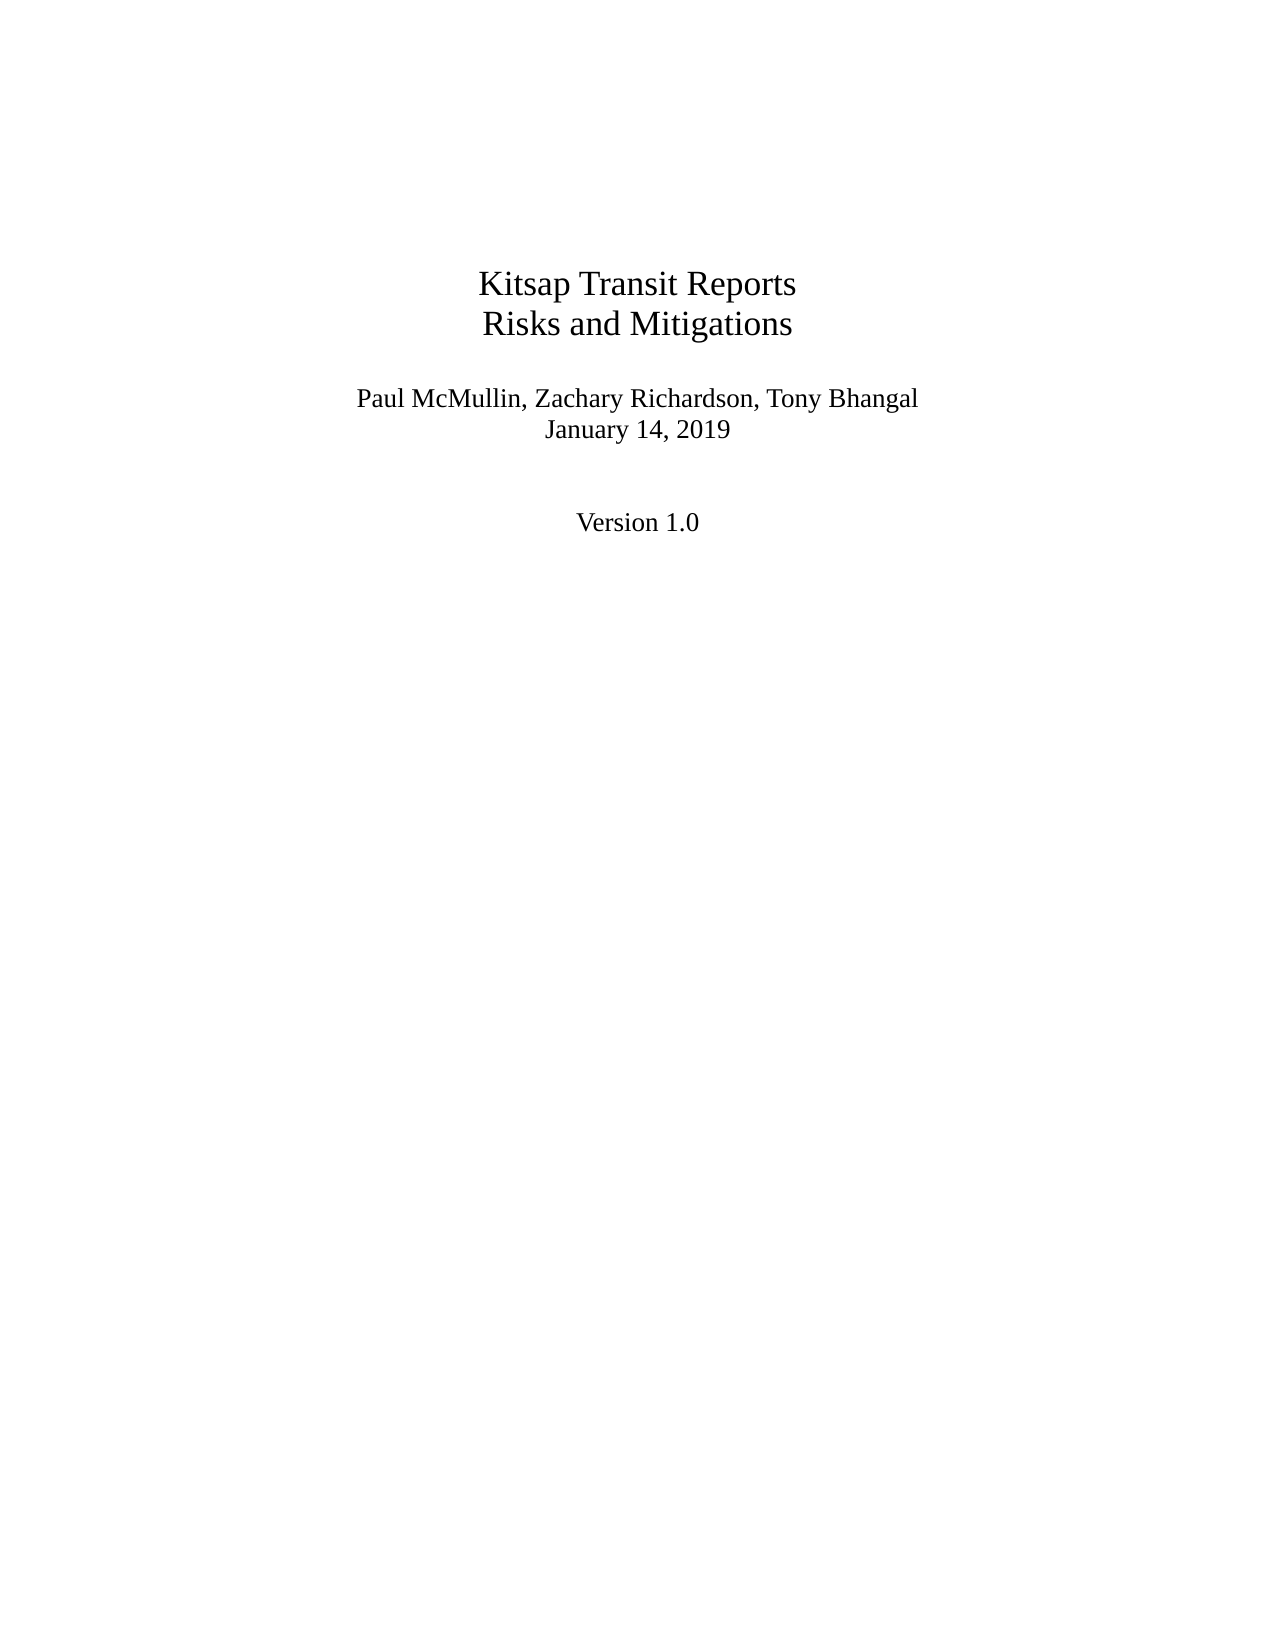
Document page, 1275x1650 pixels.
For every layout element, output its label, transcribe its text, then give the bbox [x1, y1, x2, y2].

text January 14, 2019 [118, 413, 1157, 444]
text Kitsap Transit Reports [118, 262, 1157, 303]
text Risks and Mitigations [118, 303, 1157, 343]
text Version 1.0 [118, 506, 1157, 538]
text Paul McMullin, Zachary Richardson, Tony Bhangal [118, 382, 1157, 413]
